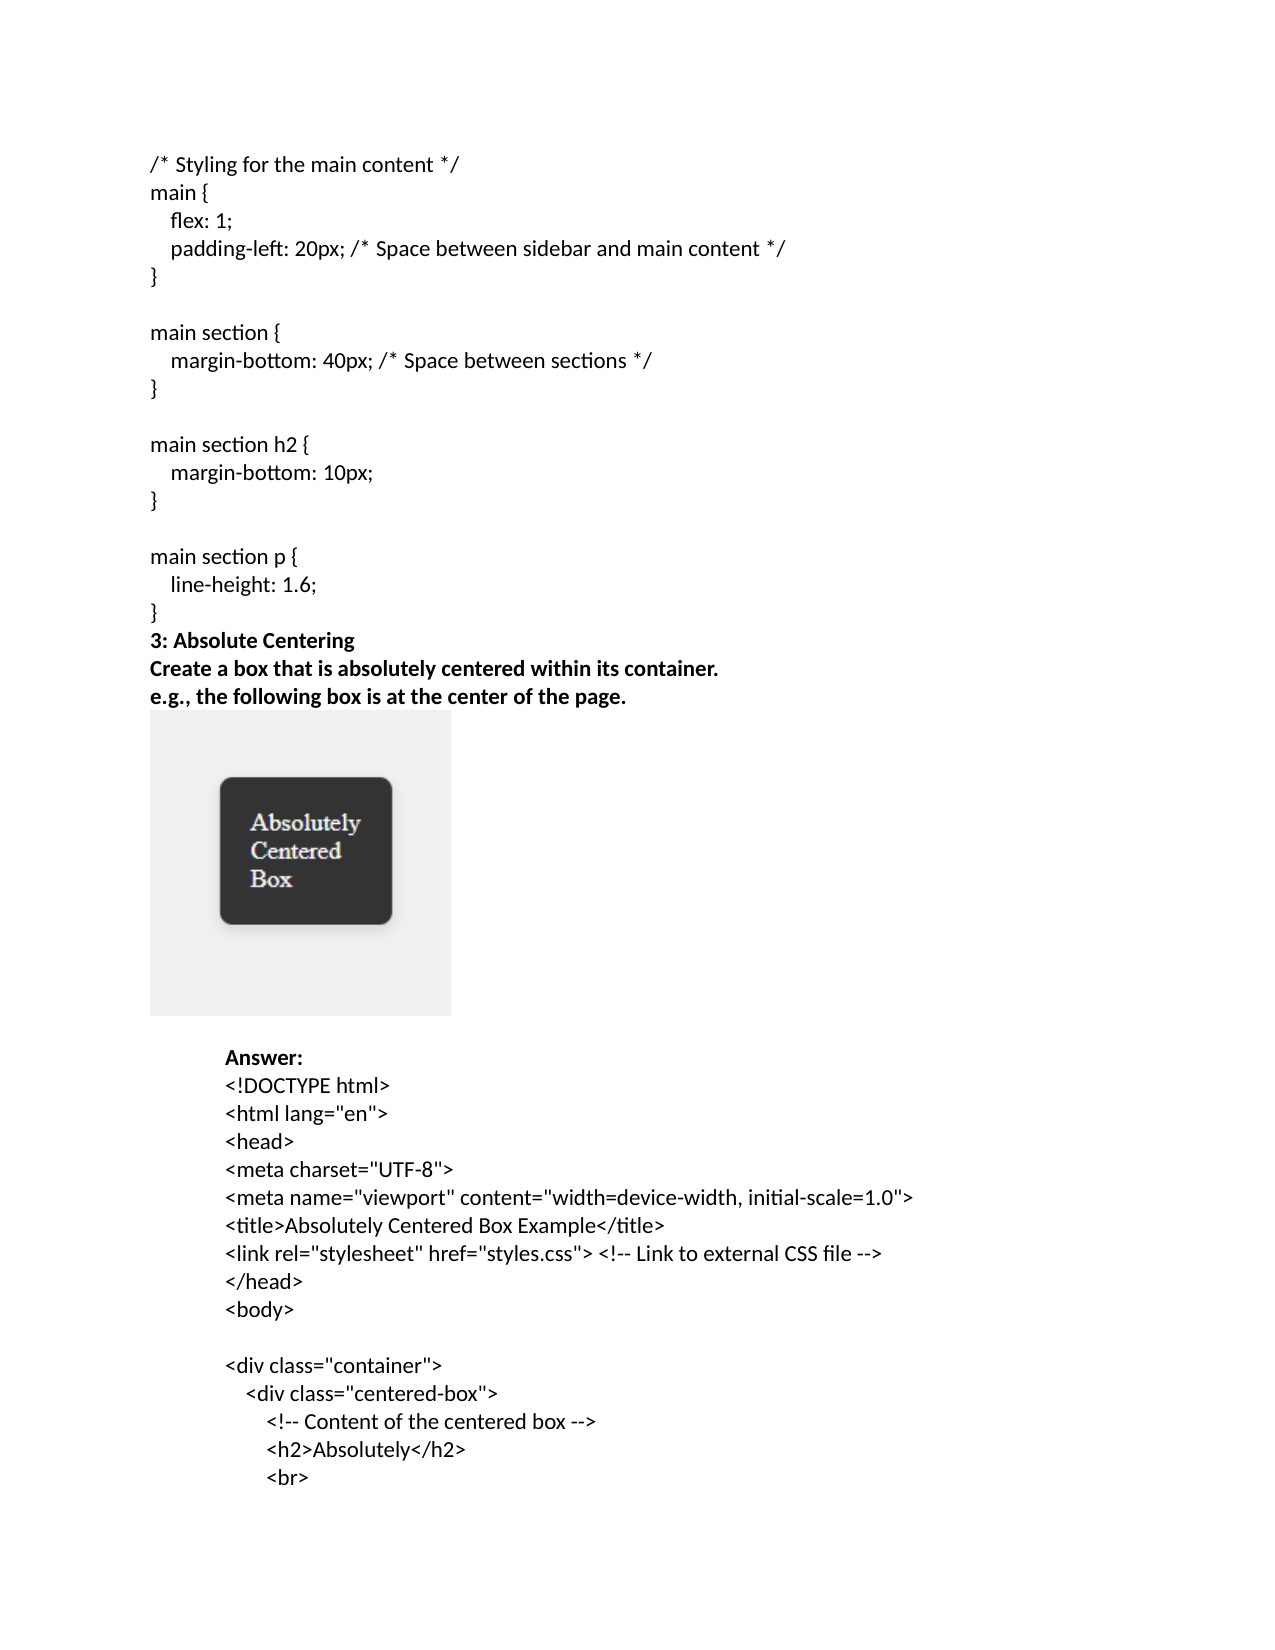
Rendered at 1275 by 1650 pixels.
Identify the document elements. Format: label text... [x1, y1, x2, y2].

text margin-bottom: 40px; /* Space between sections */ [150, 346, 1125, 374]
text /* Styling for the main content */ [150, 150, 1125, 178]
text } [150, 486, 1125, 514]
text <meta name="viewport" content="width=device-width, initial-scale=1.0"> [150, 1183, 1125, 1211]
text e.g., the following box is at the center of the page. [150, 682, 1125, 710]
text main section p { [150, 542, 1125, 570]
text line-height: 1.6; [150, 570, 1125, 598]
text <!-- Content of the centered box --> [150, 1407, 1125, 1435]
text <html lang="en"> [150, 1099, 1125, 1127]
text <div class="centered-box"> [150, 1379, 1125, 1407]
text <div class="container"> [150, 1351, 1125, 1379]
text <link rel="stylesheet" href="styles.css"> <!-- Link to external CSS file --> [150, 1239, 1125, 1267]
text } [150, 374, 1125, 402]
text <meta charset="UTF-8"> [150, 1155, 1125, 1183]
text } [150, 262, 1125, 290]
text <body> [150, 1295, 1125, 1323]
text <!DOCTYPE html> [150, 1071, 1125, 1099]
text </head> [150, 1267, 1125, 1295]
text Answer: [150, 1043, 1125, 1071]
text <head> [150, 1127, 1125, 1155]
picture [150, 710, 452, 1016]
text <h2>Absolutely</h2> [150, 1435, 1125, 1463]
text flex: 1; [150, 206, 1125, 234]
text main section h2 { [150, 430, 1125, 458]
text } [150, 598, 1125, 626]
text padding-left: 20px; /* Space between sidebar and main content */ [150, 234, 1125, 262]
text Create a box that is absolutely centered within its container. [150, 654, 1125, 682]
text <br> [150, 1463, 1125, 1491]
text main section { [150, 318, 1125, 346]
text 3: Absolute Centering [150, 626, 1125, 654]
text main { [150, 178, 1125, 206]
text margin-bottom: 10px; [150, 458, 1125, 486]
text <title>Absolutely Centered Box Example</title> [150, 1211, 1125, 1239]
